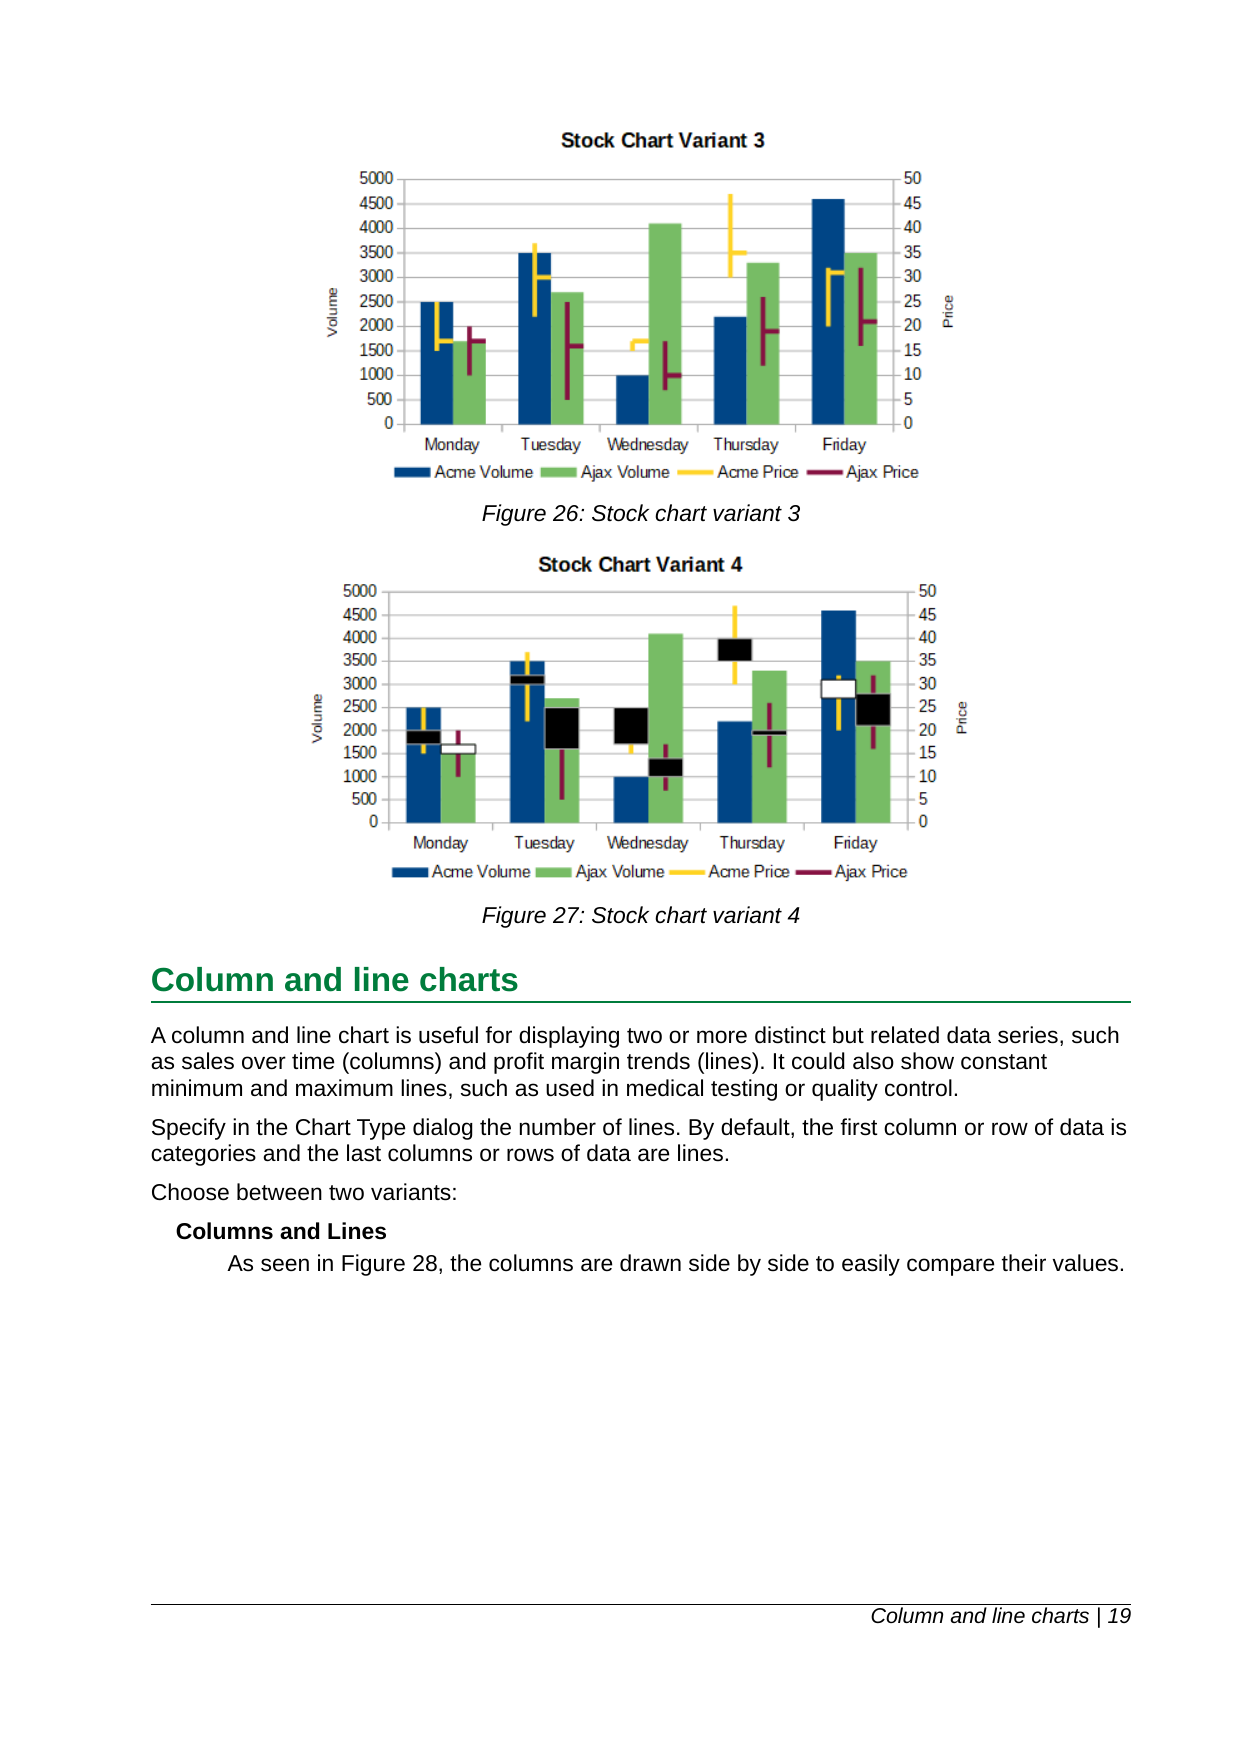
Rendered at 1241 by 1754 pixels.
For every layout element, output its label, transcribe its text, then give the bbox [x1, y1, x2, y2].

list Choose between two variants: [151, 1179, 1131, 1205]
subtitle Column and line charts [151, 960, 1131, 1001]
text Figure 27: Stock chart variant 4 [298, 902, 983, 928]
text Columns and Lines [176, 1218, 1131, 1244]
picture [298, 538, 984, 890]
text Specify in the Chart Type dialog the number of lines. By default, the first column or row of data is categories and the last columns or rows of data are lines. [151, 1113, 1131, 1166]
text Figure 26: Stock chart variant 3 [318, 499, 964, 526]
picture [317, 121, 964, 488]
text A column and line chart is useful for displaying two or more distinct but related data series, such as sales over time (columns) and profit margin trends (lines). It could also show constant minimum and maximum lines, such as used in medical testing or quality control. [151, 1022, 1131, 1101]
text As seen in Figure 28, the columns are drawn side by side to easily compare their values. [227, 1250, 1131, 1277]
